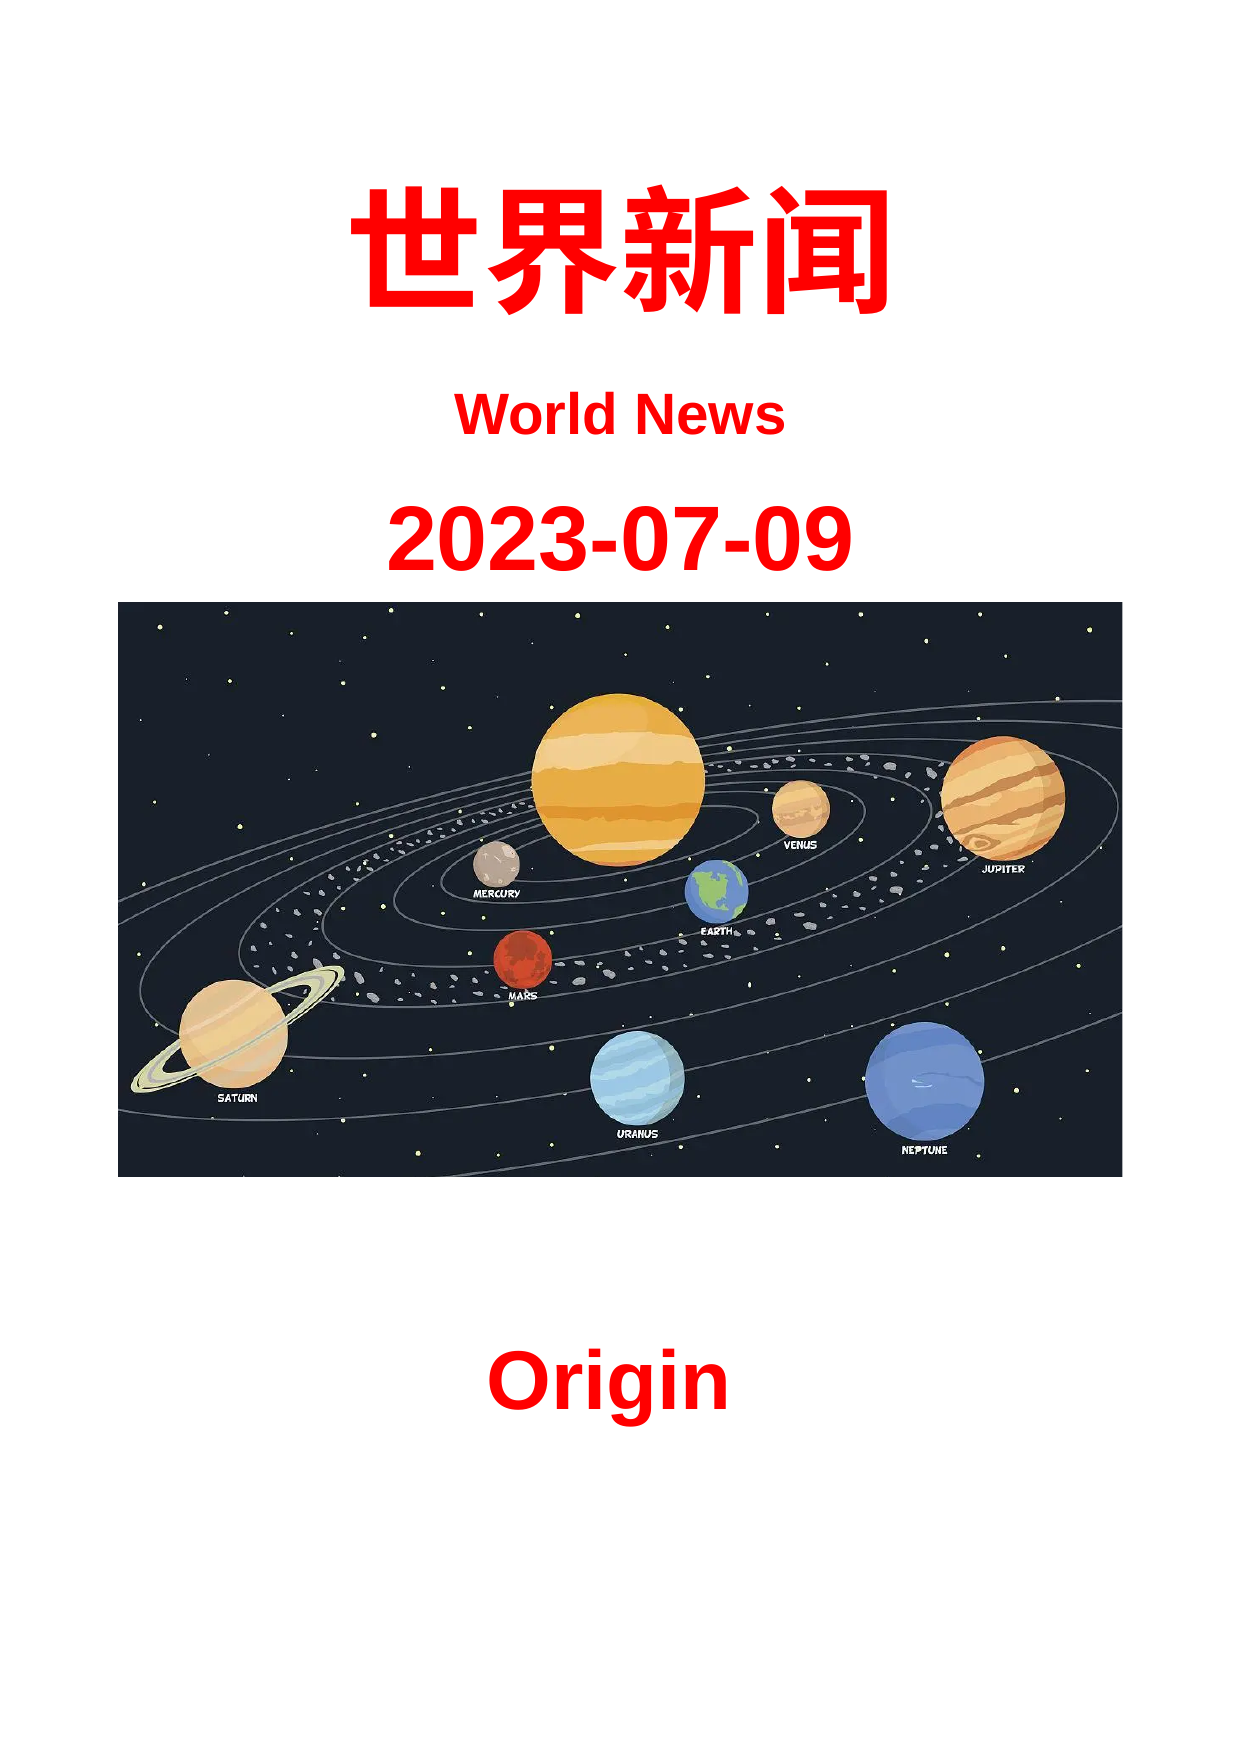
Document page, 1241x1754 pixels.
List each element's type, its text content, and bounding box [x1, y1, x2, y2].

subtitle 2023-07-09 [118, 484, 1122, 590]
subtitle Origin [118, 1331, 1122, 1427]
subtitle World News [118, 380, 1122, 447]
picture [118, 602, 1123, 1177]
subtitle 世界新闻 [118, 143, 1122, 342]
